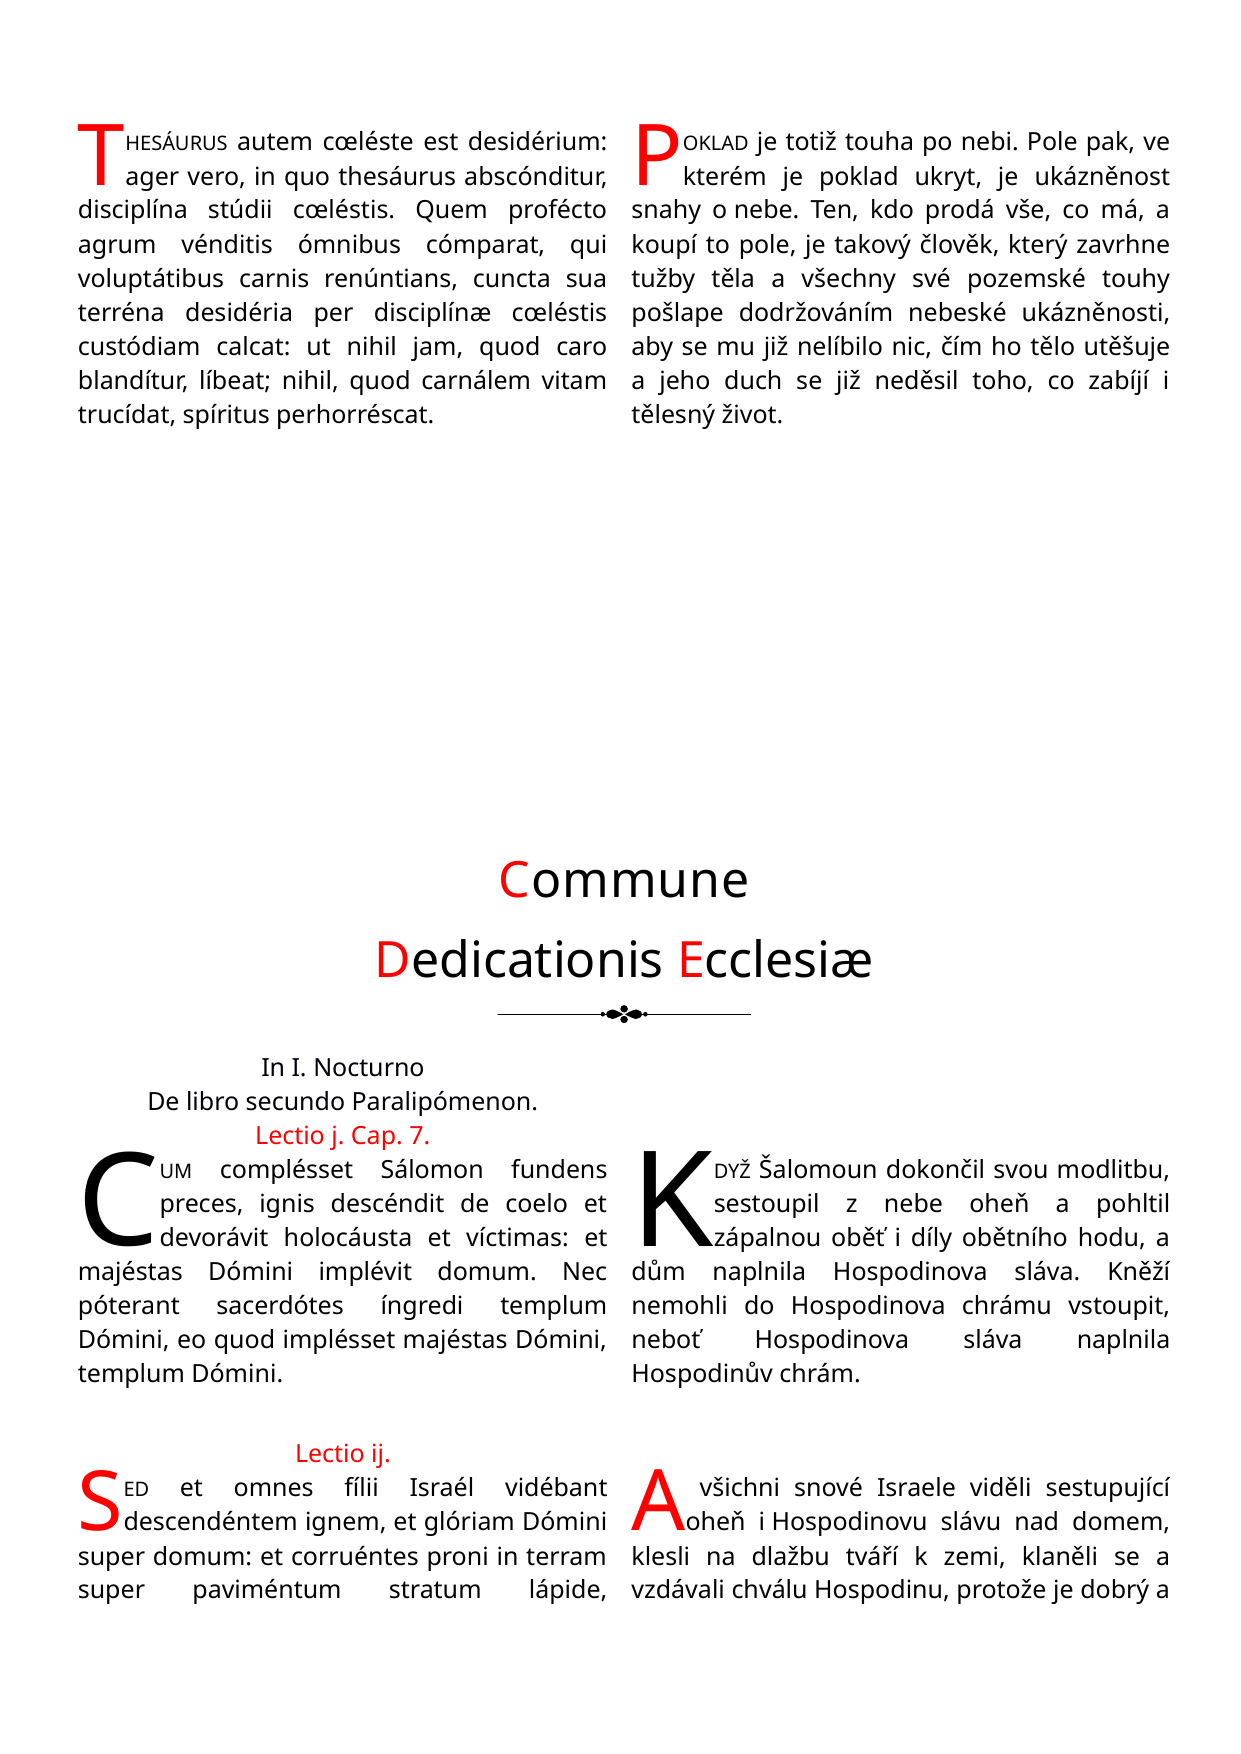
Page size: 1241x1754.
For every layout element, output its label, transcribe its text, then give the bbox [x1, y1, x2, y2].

table_cell [619, 517, 1182, 562]
table_cell Poklad je totiž touha po nebi. Pole pak, ve kterém je poklad ukryt, je ukázněnost snahy o nebe. Ten, kdo prodá vše, co má, a koupí to pole, je takový člověk, který zavrhne tužby těla a všechny své pozemské touhy pošlape dodržováním nebeské ukázněnosti, aby se mu již nelíbilo nic, čím ho tělo utěšuje a jeho duch se již neděsil toho, co zabíjí i tělesný život. [619, 118, 1182, 471]
table_cell [619, 471, 1182, 517]
table_cell [66, 471, 619, 517]
table_cell [619, 746, 1182, 792]
table_cell [619, 563, 1182, 608]
table_cell Když Šalomoun dokončil svou modlitbu, sestoupil z nebe oheň a pohltil zápalnou oběť i díly obětního hodu, a dům naplnila Hospodinova sláva. Kněží nemohli do Hospodinova chrámu vstoupit, neboť Hospodinova sláva naplnila Hospodinův chrám. [619, 1112, 1182, 1498]
table_cell [66, 746, 619, 792]
table_cell A všichni snové Israele viděli sestupující oheň i Hospodinovu slávu nad domem, klesli na dlažbu tváří k zemi, klaněli se a vzdávali chválu Hospodinu, protože je dobrý a že jeho milosrdenství trvá navěky. [619, 1498, 1182, 1612]
table_cell [619, 792, 1182, 838]
table_cell Thesáurus autem cœléste est desidérium: ager vero, in quo thesáurus abscónditur, disciplína stúdii cœléstis. Quem profécto agrum vénditis ómnibus cómparat‚ qui voluptátibus carnis renúntians, cuncta sua terréna desidéria per disciplínæ cœléstis custódiam calcat: ut nihil jam, quod caro blandítur, líbeat; nihil, quod carnálem vitam trucídat, spíritus perhorréscat. [66, 118, 619, 471]
table_cell [619, 700, 1182, 746]
table_cell [66, 517, 619, 562]
table_cell Commune Dedicationis Ecclesiæ [66, 838, 1182, 1112]
table_cell In I. Nocturno De libro secundo Paralipómenon. Lectio j. Cap. 7. Cum complésset Sálomon fundens preces, ignis descéndit de coelo et devorávit holocáusta et víctimas: et majéstas Dómini implévit domum. Nec póterant sacerdótes íngredi templum Dómini, eo quod implésset majéstas Dómini, templum Dómini. [66, 1112, 619, 1498]
table_cell [619, 654, 1182, 700]
table_cell [66, 609, 619, 654]
table_cell [66, 654, 619, 700]
table_cell [66, 792, 619, 838]
table_cell [619, 609, 1182, 654]
table_cell [66, 700, 619, 746]
table_cell Lectio ij. Sed et omnes fílii Israél vidébant descendéntem ignem, et glóriam Dómini super domum: et corruéntes proni in terram super paviméntum stratum lápide, adoravérunt et laudavérunt Dóminum: Quóniam bonus, quóniam in sǽculum misericórdia ejus. [66, 1498, 619, 1612]
table_cell [66, 563, 619, 608]
